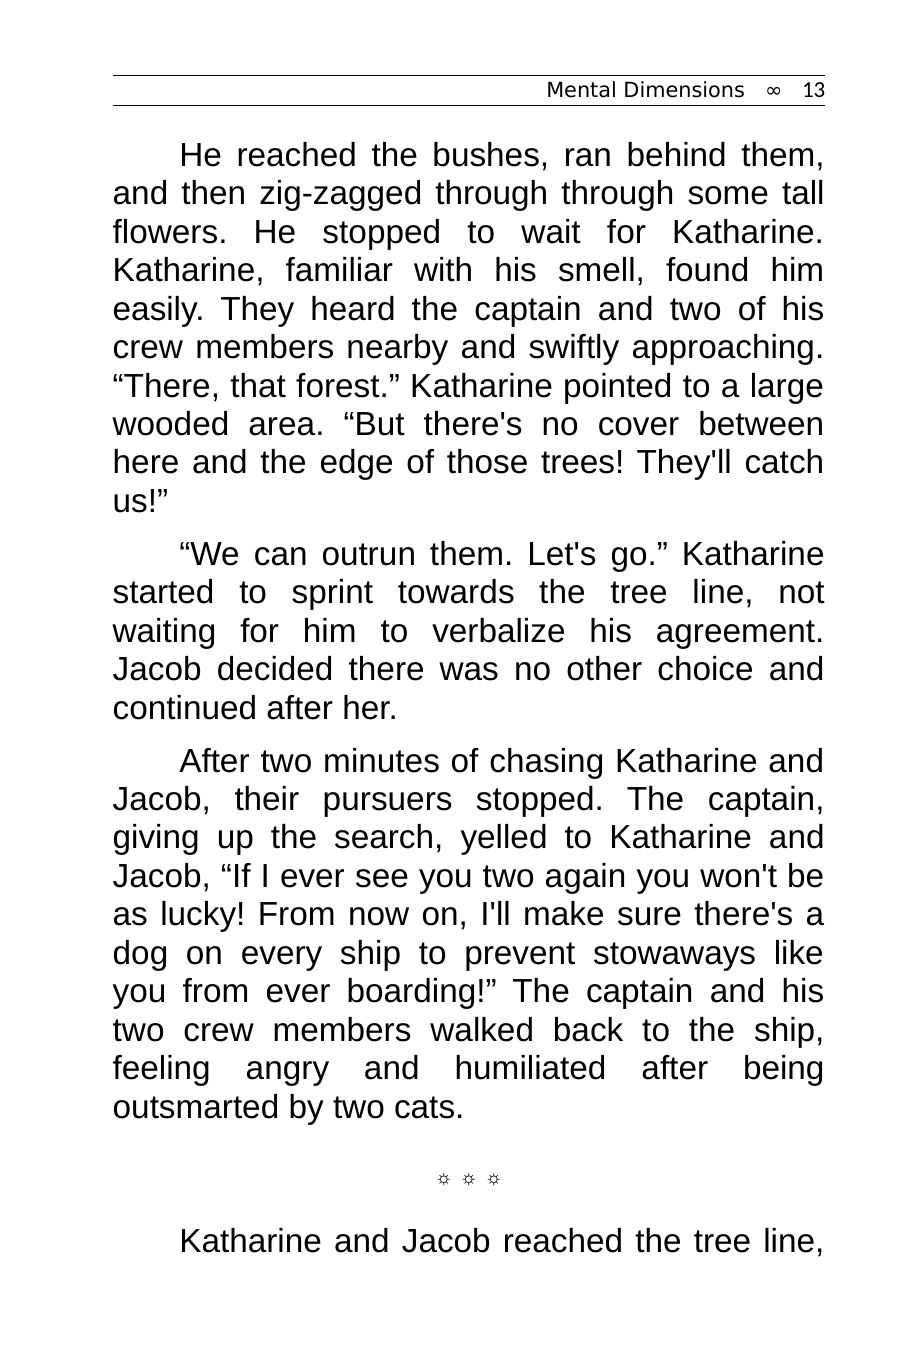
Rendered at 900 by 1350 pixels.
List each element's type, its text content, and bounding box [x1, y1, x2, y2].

text “We can outrun them. Let's go.” Katharine started to sprint towards the tree line, not waiting for him to verbalize his agreement. Jacob decided there was no other choice and continued after her. [112, 534, 825, 726]
text ☼ ☼ ☼ [112, 1167, 825, 1191]
text Katharine and Jacob reached the tree line, [112, 1221, 825, 1260]
text He reached the bushes, ran behind them, and then zig-zagged through through some tall flowers. He stopped to wait for Katharine. Katharine, familiar with his smell, found him easily. They heard the captain and two of his crew members nearby and swiftly approaching. “There, that forest.” Katharine pointed to a large wooded area. “But there's no cover between here and the edge of those trees! They'll catch us!” [112, 135, 825, 519]
text After two minutes of chasing Katharine and Jacob, their pursuers stopped. The captain, giving up the search, yelled to Katharine and Jacob, “If I ever see you two again you won't be as lucky! From now on, I'll make sure there's a dog on every ship to prevent stowaways like you from ever boarding!” The captain and his two crew members walked back to the ship, feeling angry and humiliated after being outsmarted by two cats. [112, 741, 825, 1125]
